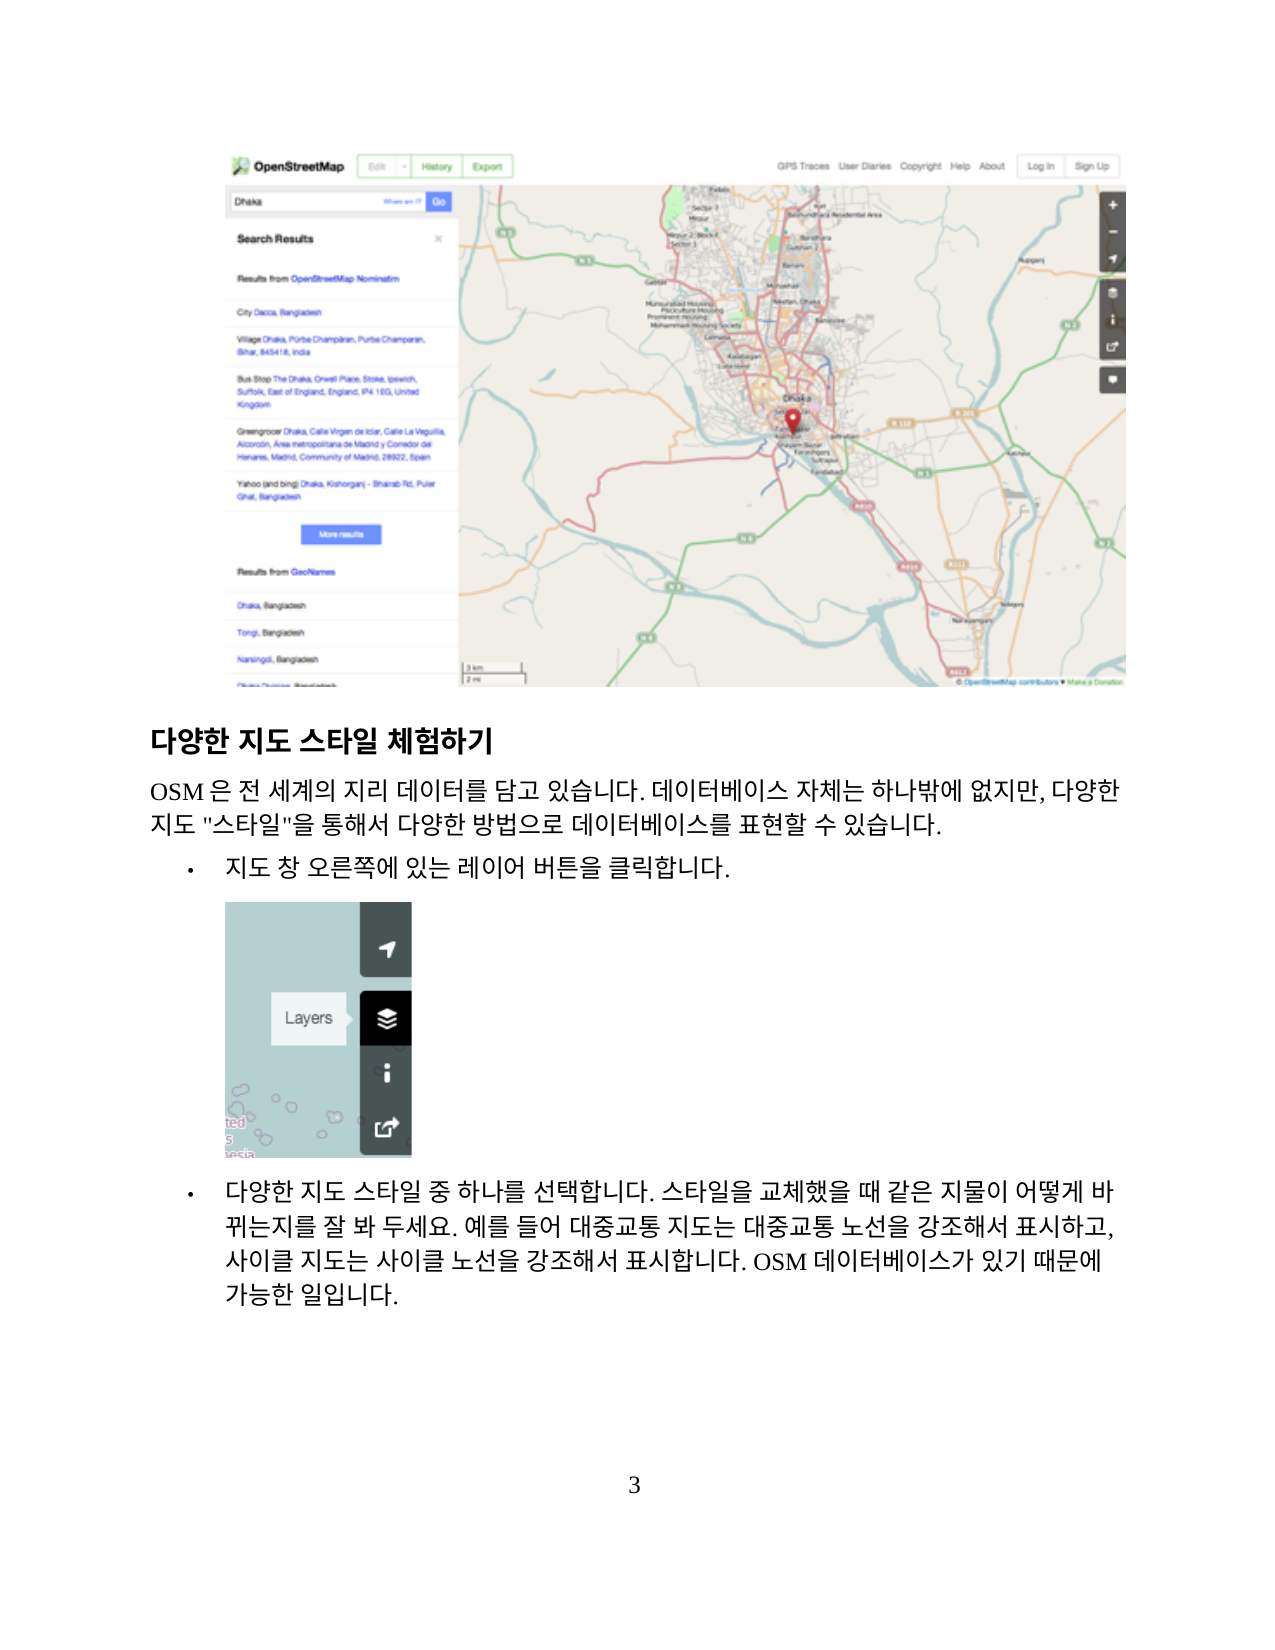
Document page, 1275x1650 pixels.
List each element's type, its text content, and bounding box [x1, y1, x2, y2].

picture [225, 902, 412, 1158]
subtitle 다양한 지도 스타일 체험하기 [150, 721, 1125, 761]
text OSM은 전 세계의 지리 데이터를 담고 있습니다. 데이터베이스 자체는 하나밖에 없지만, 다양한 지도 "스타일"을 통해서 다양한 방법으로 데이터베이스를 표현할 수 있습니다. [150, 773, 1125, 841]
list 다양한 지도 스타일 중 하나를 선택합니다. 스타일을 교체했을 때 같은 지물이 어떻게 바뀌는지를 잘 봐 두세요. 예를 들어 대중교통 지도는 대중교통 노선을 강조해서 표시하고, 사이클 지도는 사이클 노선을 강조해서 표시합니다. OSM 데이터베이스가 있기 때문에 가능한 일입니다. [187, 1175, 1125, 1311]
list 지도 창 오른쪽에 있는 레이어 버튼을 클릭합니다. [187, 850, 1125, 884]
picture [225, 150, 1126, 687]
